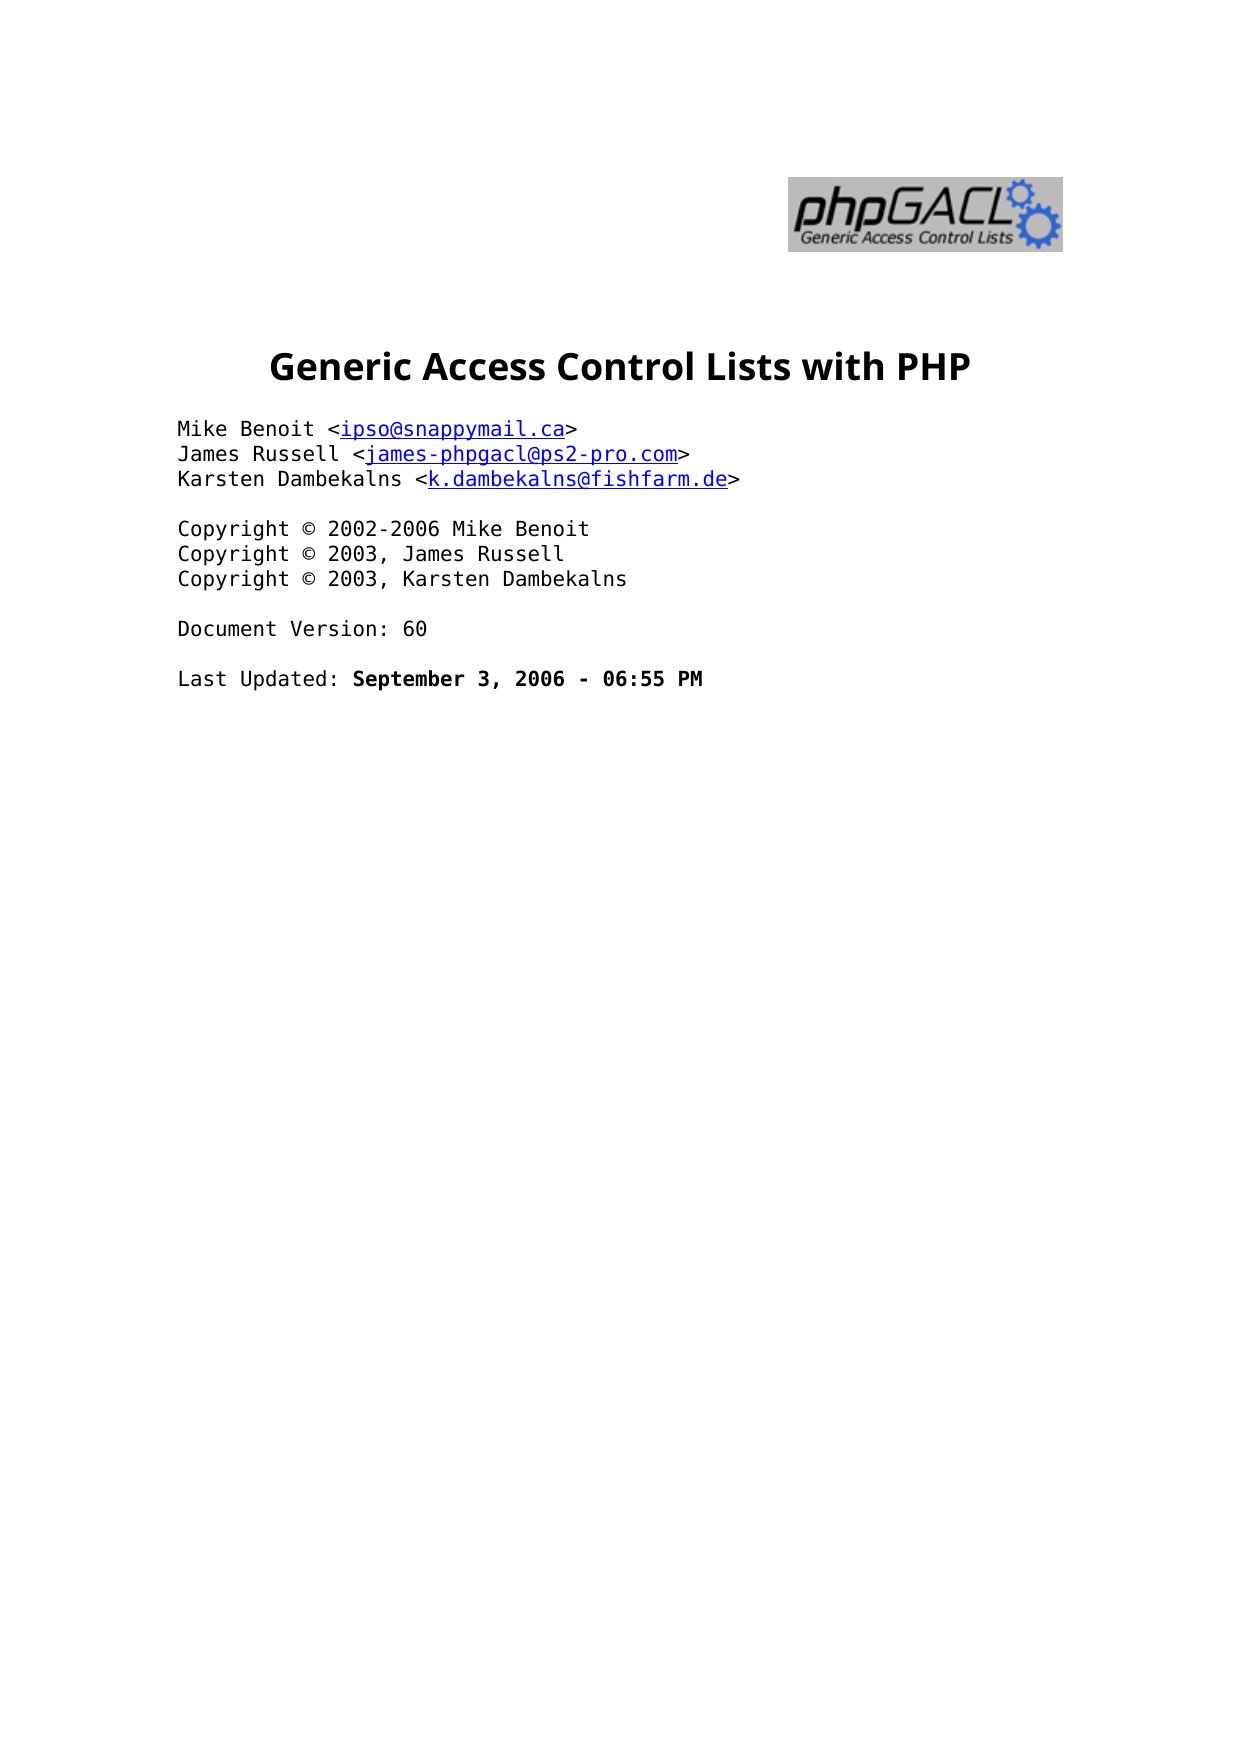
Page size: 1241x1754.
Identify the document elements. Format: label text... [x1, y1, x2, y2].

title Generic Access Control Lists with PHP [177, 340, 1063, 391]
text Mike Benoit <ipso@snappymail.ca> James Russell <james-phpgacl@ps2-pro.com> Karsten Dambekalns <k.dambekalns@fishfarm.de> [177, 416, 1063, 491]
text Copyright © 2002-2006 Mike Benoit Copyright © 2003, James Russell Copyright © 2003, Karsten Dambekalns [177, 516, 1063, 591]
picture [788, 177, 1063, 252]
text Last Updated: September 3, 2006 - 06:55 PM [177, 666, 1063, 691]
text Document Version: 60 [177, 616, 1063, 641]
